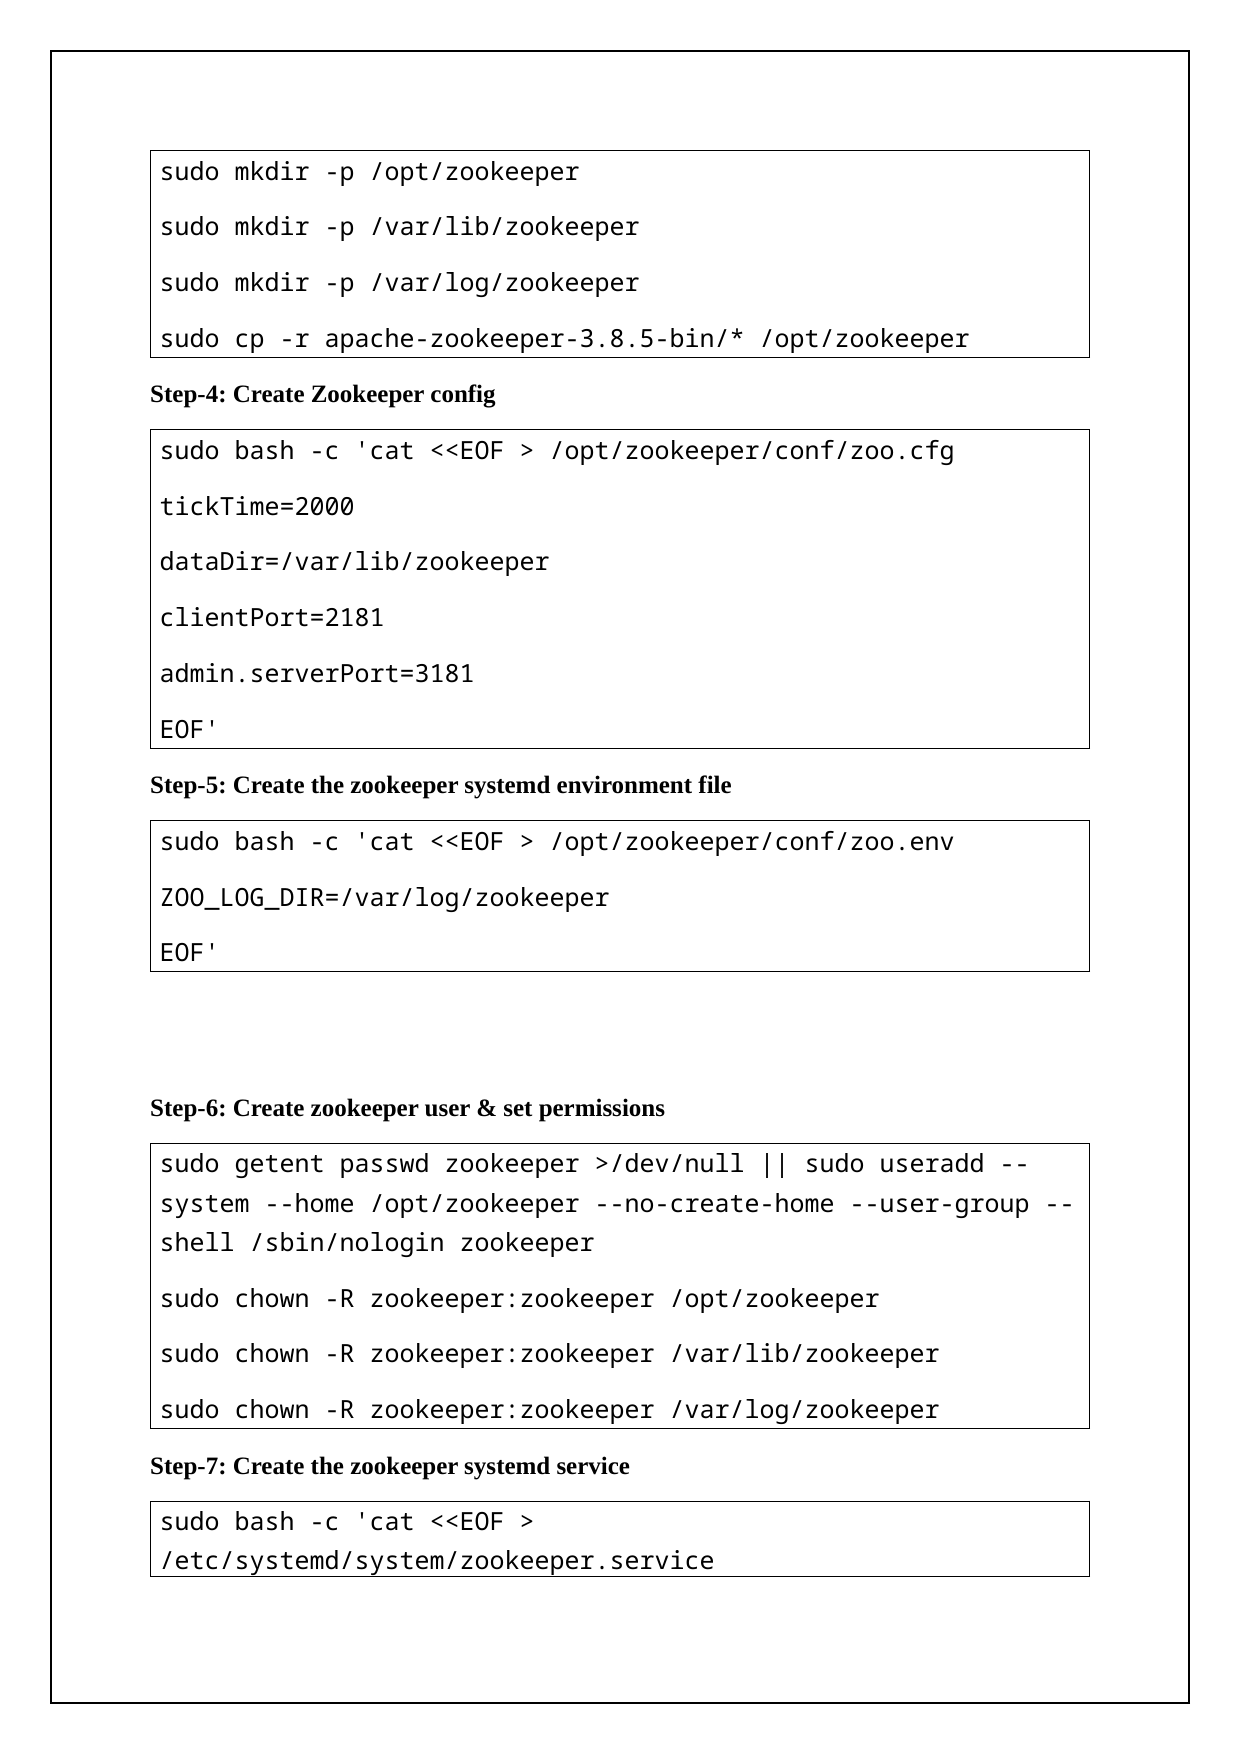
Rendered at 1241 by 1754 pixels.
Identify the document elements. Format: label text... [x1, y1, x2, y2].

text sudo bash -c 'cat <<EOF > /opt/zookeeper/conf/zoo.cfg [151, 430, 1089, 466]
text Step-6: Create zookeeper user & set permissions [150, 1093, 1090, 1122]
text EOF' [151, 932, 1089, 971]
text sudo mkdir -p /var/lib/zookeeper [151, 206, 1089, 243]
text dataDir=/var/lib/zookeeper [151, 541, 1089, 578]
text tickTime=2000 [151, 485, 1089, 522]
text sudo bash -c 'cat <<EOF > /opt/zookeeper/conf/zoo.env [151, 821, 1089, 857]
text sudo chown -R zookeeper:zookeeper /var/lib/zookeeper [151, 1333, 1089, 1370]
text EOF' [151, 708, 1089, 748]
text sudo cp -r apache-zookeeper-3.8.5-bin/* /opt/zookeeper [151, 317, 1089, 357]
text Step-4: Create Zookeeper config [150, 379, 1090, 408]
text sudo chown -R zookeeper:zookeeper /opt/zookeeper [151, 1277, 1089, 1314]
text clientPort=2181 [151, 597, 1089, 634]
text sudo bash -c 'cat <<EOF > /etc/systemd/system/zookeeper.service [151, 1502, 1089, 1576]
text sudo chown -R zookeeper:zookeeper /var/log/zookeeper [151, 1389, 1089, 1428]
text sudo getent passwd zookeeper >/dev/null || sudo useradd --system --home /opt/zookeeper --no-create-home --user-group --shell /sbin/nologin zookeeper [151, 1144, 1089, 1258]
text sudo mkdir -p /opt/zookeeper [151, 151, 1089, 187]
text admin.serverPort=3181 [151, 653, 1089, 690]
text Step-7: Create the zookeeper systemd service [150, 1451, 1090, 1480]
text sudo mkdir -p /var/log/zookeeper [151, 262, 1089, 299]
text ZOO_LOG_DIR=/var/log/zookeeper [151, 876, 1089, 913]
text Step-5: Create the zookeeper systemd environment file [150, 771, 1090, 799]
